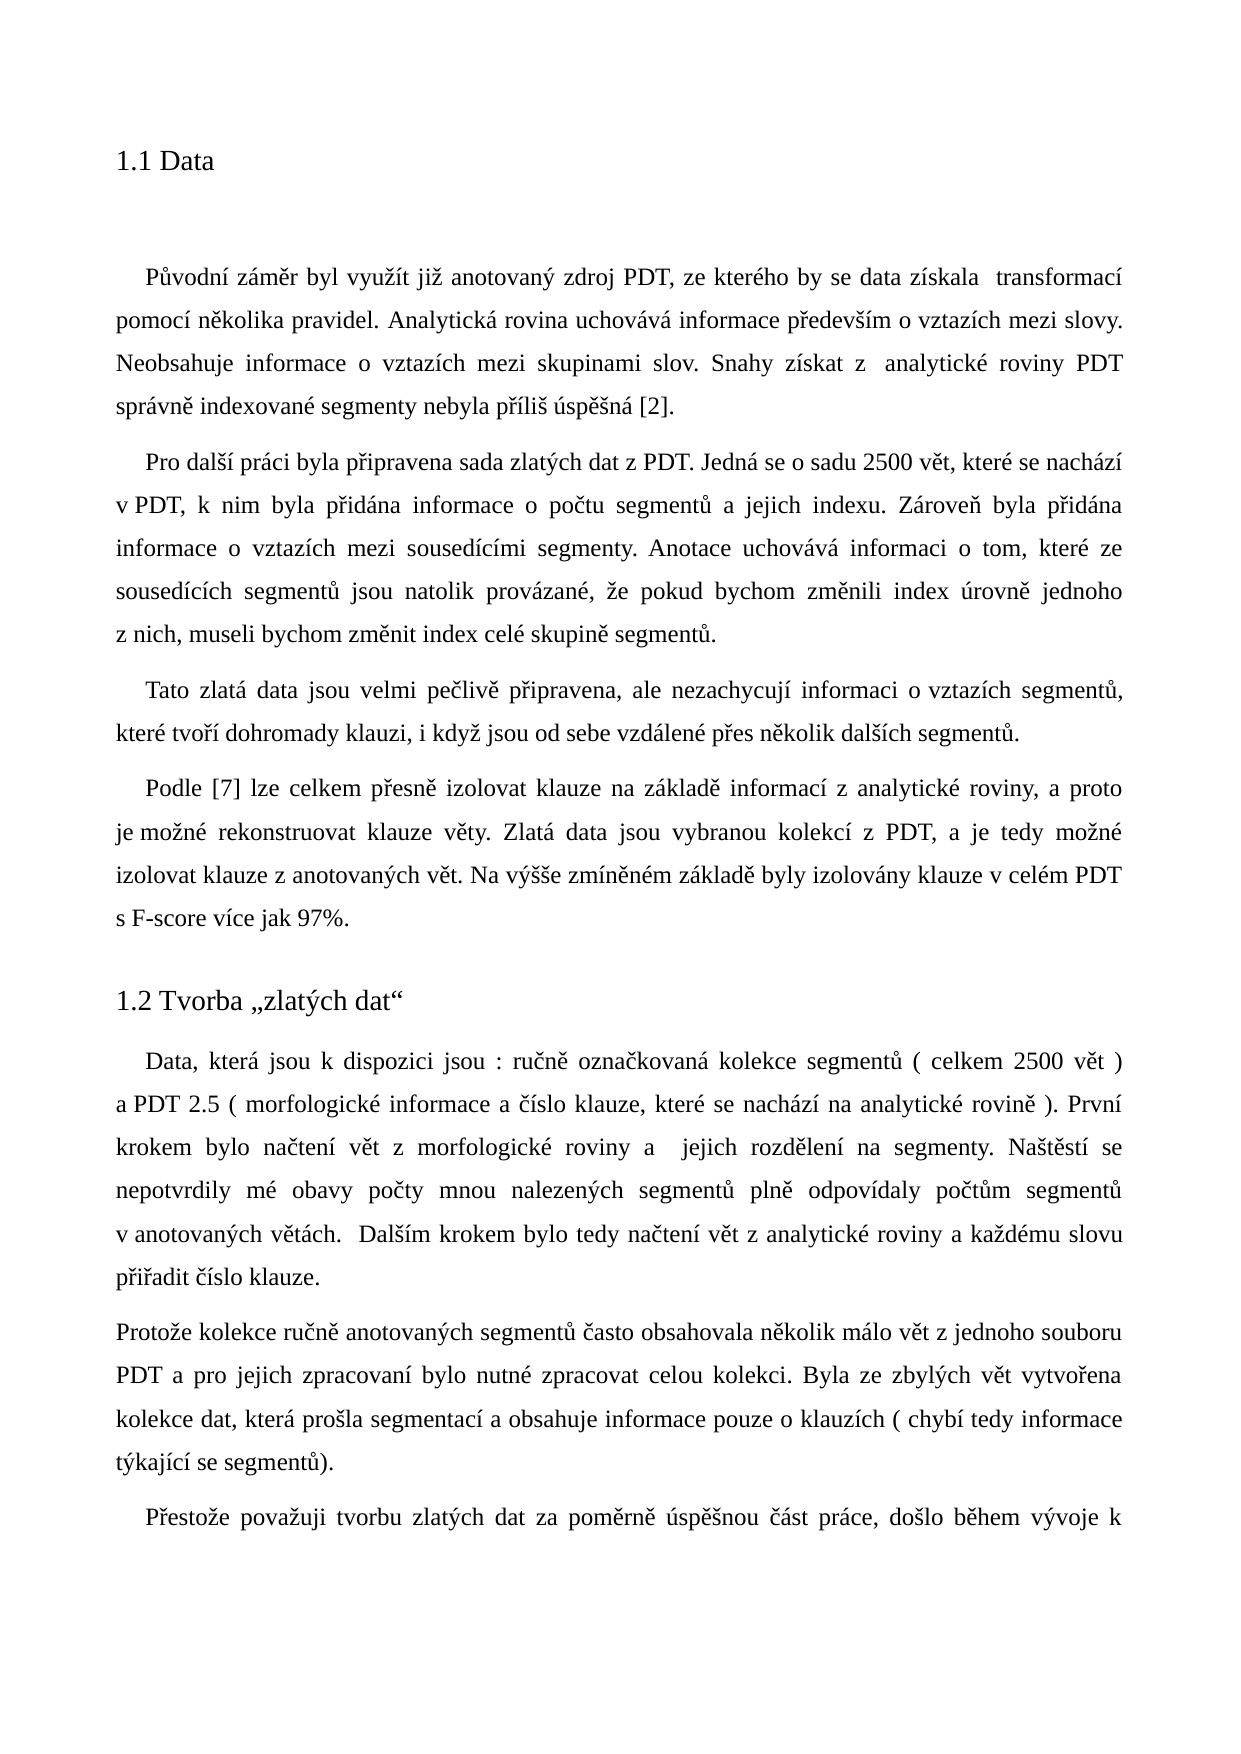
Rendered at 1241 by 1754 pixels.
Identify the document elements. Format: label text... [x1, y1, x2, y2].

text Původní záměr byl využít již anotovaný zdroj PDT, ze kterého by se data získala transformací pomocí několika pravidel. Analytická rovina uchovává informace především o vztazích mezi slovy. Neobsahuje informace o vztazích mezi skupinami slov. Snahy získat z analytické roviny PDT správně indexované segmenty nebyla příliš úspěšná [2]. [116, 262, 1123, 420]
text Protože kolekce ručně anotovaných segmentů často obsahovala několik málo vět z jednoho souboru PDT a pro jejich zpracovaní bylo nutné zpracovat celou kolekci. Byla ze zbylých vět vytvořena kolekce dat, která prošla segmentací a obsahuje informace pouze o klauzích ( chybí tedy informace týkající se segmentů). [116, 1317, 1123, 1476]
text Podle [7] lze celkem přesně izolovat klauze na základě informací z analytické roviny, a proto je možné rekonstruovat klauze věty. Zlatá data jsou vybranou kolekcí z PDT, a je tedy možné izolovat klauze z anotovaných vět. Na výšše zmíněném základě byly izolovány klauze v celém PDT s F-score více jak 97%. [116, 773, 1123, 932]
text Pro další práci byla připravena sada zlatých dat z PDT. Jedná se o sadu 2500 vět, které se nachází v PDT, k nim byla přidána informace o počtu segmentů a jejich indexu. Zároveň byla přidána informace o vztazích mezi sousedícími segmenty. Anotace uchovává informaci o tom, které ze sousedících segmentů jsou natolik provázané, že pokud bychom změnili index úrovně jednoho z nich, museli bychom změnit index celé skupině segmentů. [116, 447, 1123, 648]
subtitle Data [116, 143, 1123, 177]
text Tato zlatá data jsou velmi pečlivě připravena, ale nezachycují informaci o vztazích segmentů, které tvoří dohromady klauzi, i když jsou od sebe vzdálené přes několik dalších segmentů. [116, 675, 1123, 747]
text Přestože považuji tvorbu zlatých dat za poměrně úspěšnou část práce, došlo během vývoje k [116, 1502, 1123, 1531]
subtitle Tvorba „zlatých dat“ [116, 983, 1123, 1017]
text Data, která jsou k dispozici jsou : ručně označkovaná kolekce segmentů ( celkem 2500 vět ) a PDT 2.5 ( morfologické informace a číslo klauze, které se nachází na analytické rovině ). První krokem bylo načtení vět z morfologické roviny a jejich rozdělení na segmenty. Naštěstí se nepotvrdily mé obavy počty mnou nalezených segmentů plně odpovídaly počtům segmentů v anotovaných větách. Dalším krokem bylo tedy načtení vět z analytické roviny a každému slovu přiřadit číslo klauze. [116, 1046, 1123, 1291]
